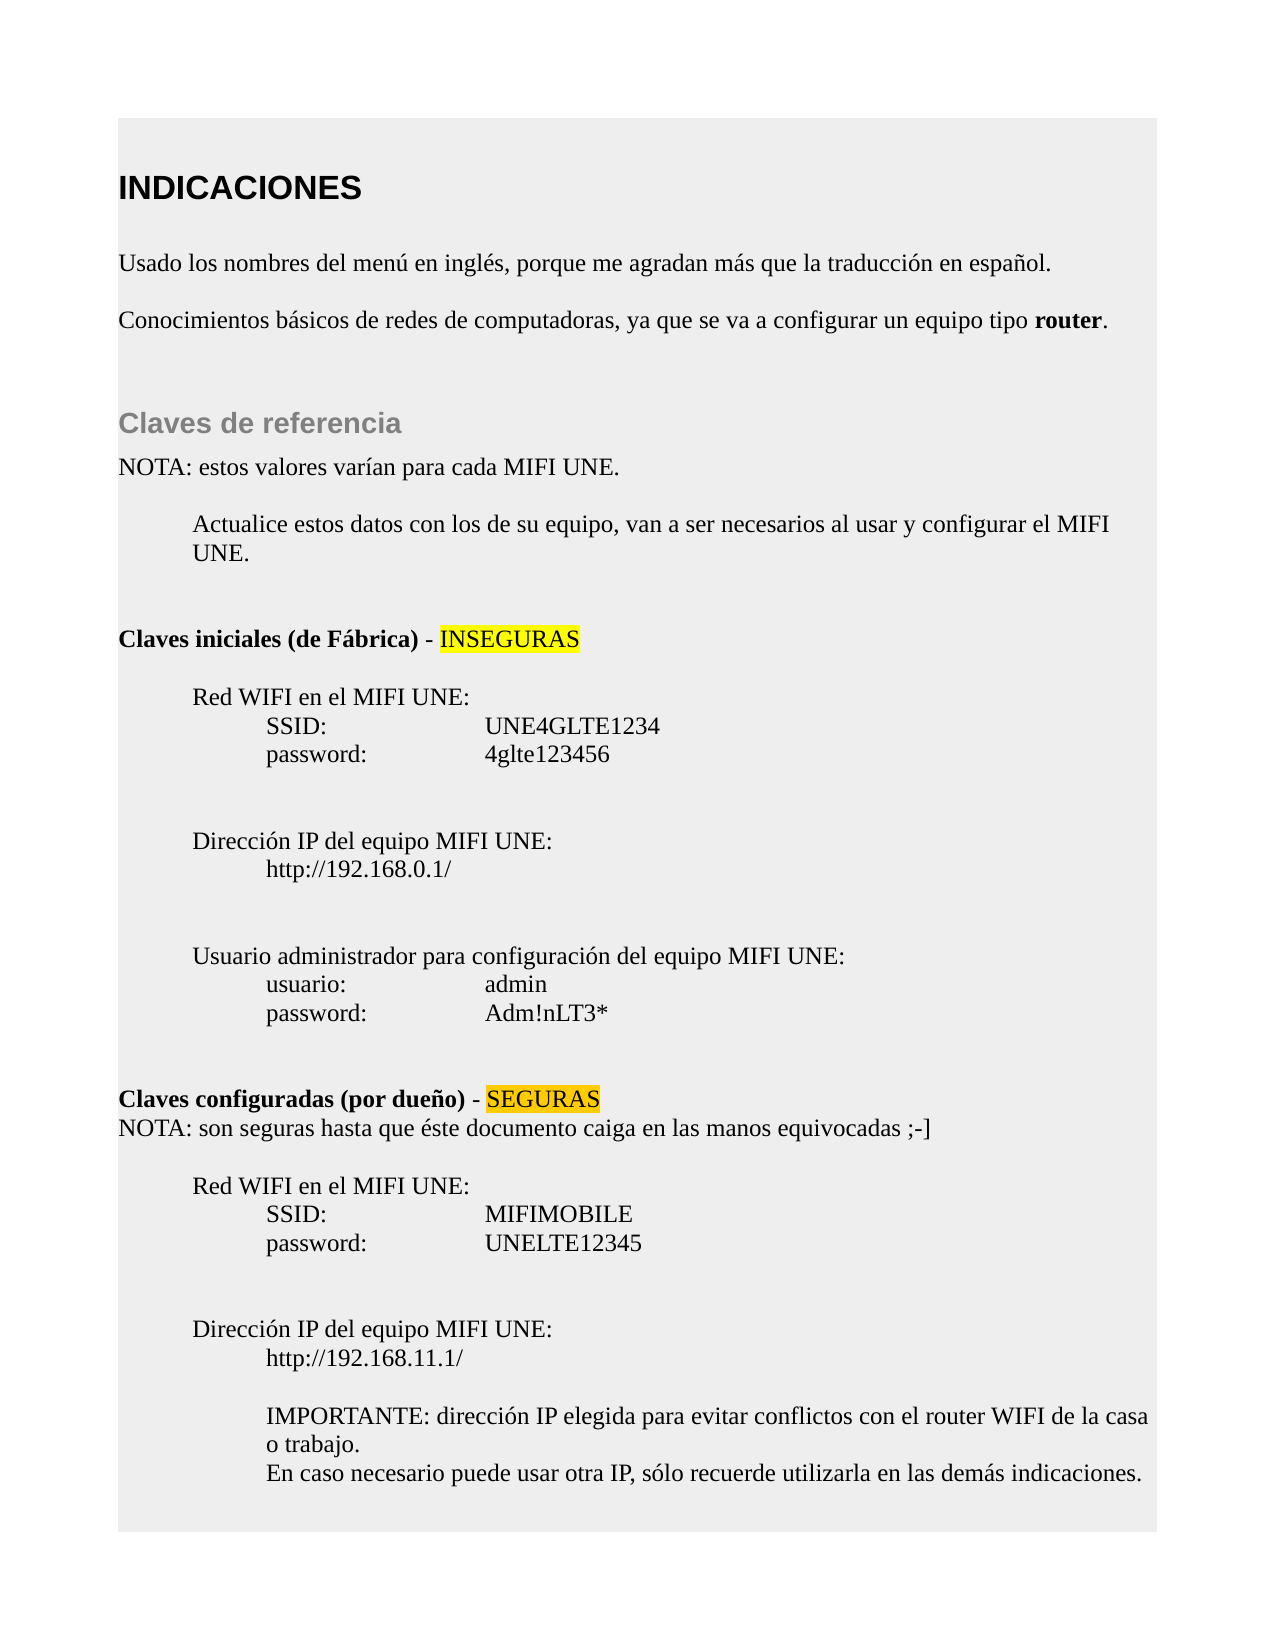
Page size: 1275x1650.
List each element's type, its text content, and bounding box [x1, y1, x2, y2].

text Red WIFI en el MIFI UNE: [192, 682, 1157, 711]
text SSID: UNE4GLTE1234 [266, 711, 1157, 739]
text Dirección IP del equipo MIFI UNE: [192, 826, 1157, 854]
text NOTA: son seguras hasta que éste documento caiga en las manos equivocadas ;-] [118, 1113, 1157, 1142]
text SSID: MIFIMOBILE [266, 1199, 1157, 1228]
subtitle Claves de referencia [118, 406, 1157, 439]
text IMPORTANTE: dirección IP elegida para evitar conflictos con el router WIFI de la casa o trabajo. [266, 1401, 1157, 1458]
text Conocimientos básicos de redes de computadoras, ya que se va a configurar un equipo tipo router. [118, 305, 1157, 334]
text Claves configuradas (por dueño) - SEGURAS [118, 1084, 1157, 1113]
subtitle INDICACIONES [118, 168, 1157, 206]
text NOTA: estos valores varían para cada MIFI UNE. [118, 452, 1157, 481]
text http://192.168.11.1/ [266, 1343, 1157, 1372]
text Claves iniciales (de Fábrica) - INSEGURAS [118, 624, 1157, 653]
text password: Adm!nLT3* [266, 998, 1157, 1027]
text Red WIFI en el MIFI UNE: [192, 1171, 1157, 1199]
text Actualice estos datos con los de su equipo, van a ser necesarios al usar y configurar el MIFI UNE. [192, 509, 1157, 567]
text password: 4glte123456 [266, 739, 1157, 768]
text http://192.168.0.1/ [266, 854, 1157, 883]
text Usado los nombres del menú en inglés, porque me agradan más que la traducción en español. [118, 248, 1157, 276]
text Dirección IP del equipo MIFI UNE: [192, 1314, 1157, 1343]
text password: UNELTE12345 [266, 1228, 1157, 1257]
text En caso necesario puede usar otra IP, sólo recuerde utilizarla en las demás indicaciones. [266, 1458, 1157, 1487]
text usuario: admin [266, 969, 1157, 998]
text Usuario administrador para configuración del equipo MIFI UNE: [192, 941, 1157, 969]
